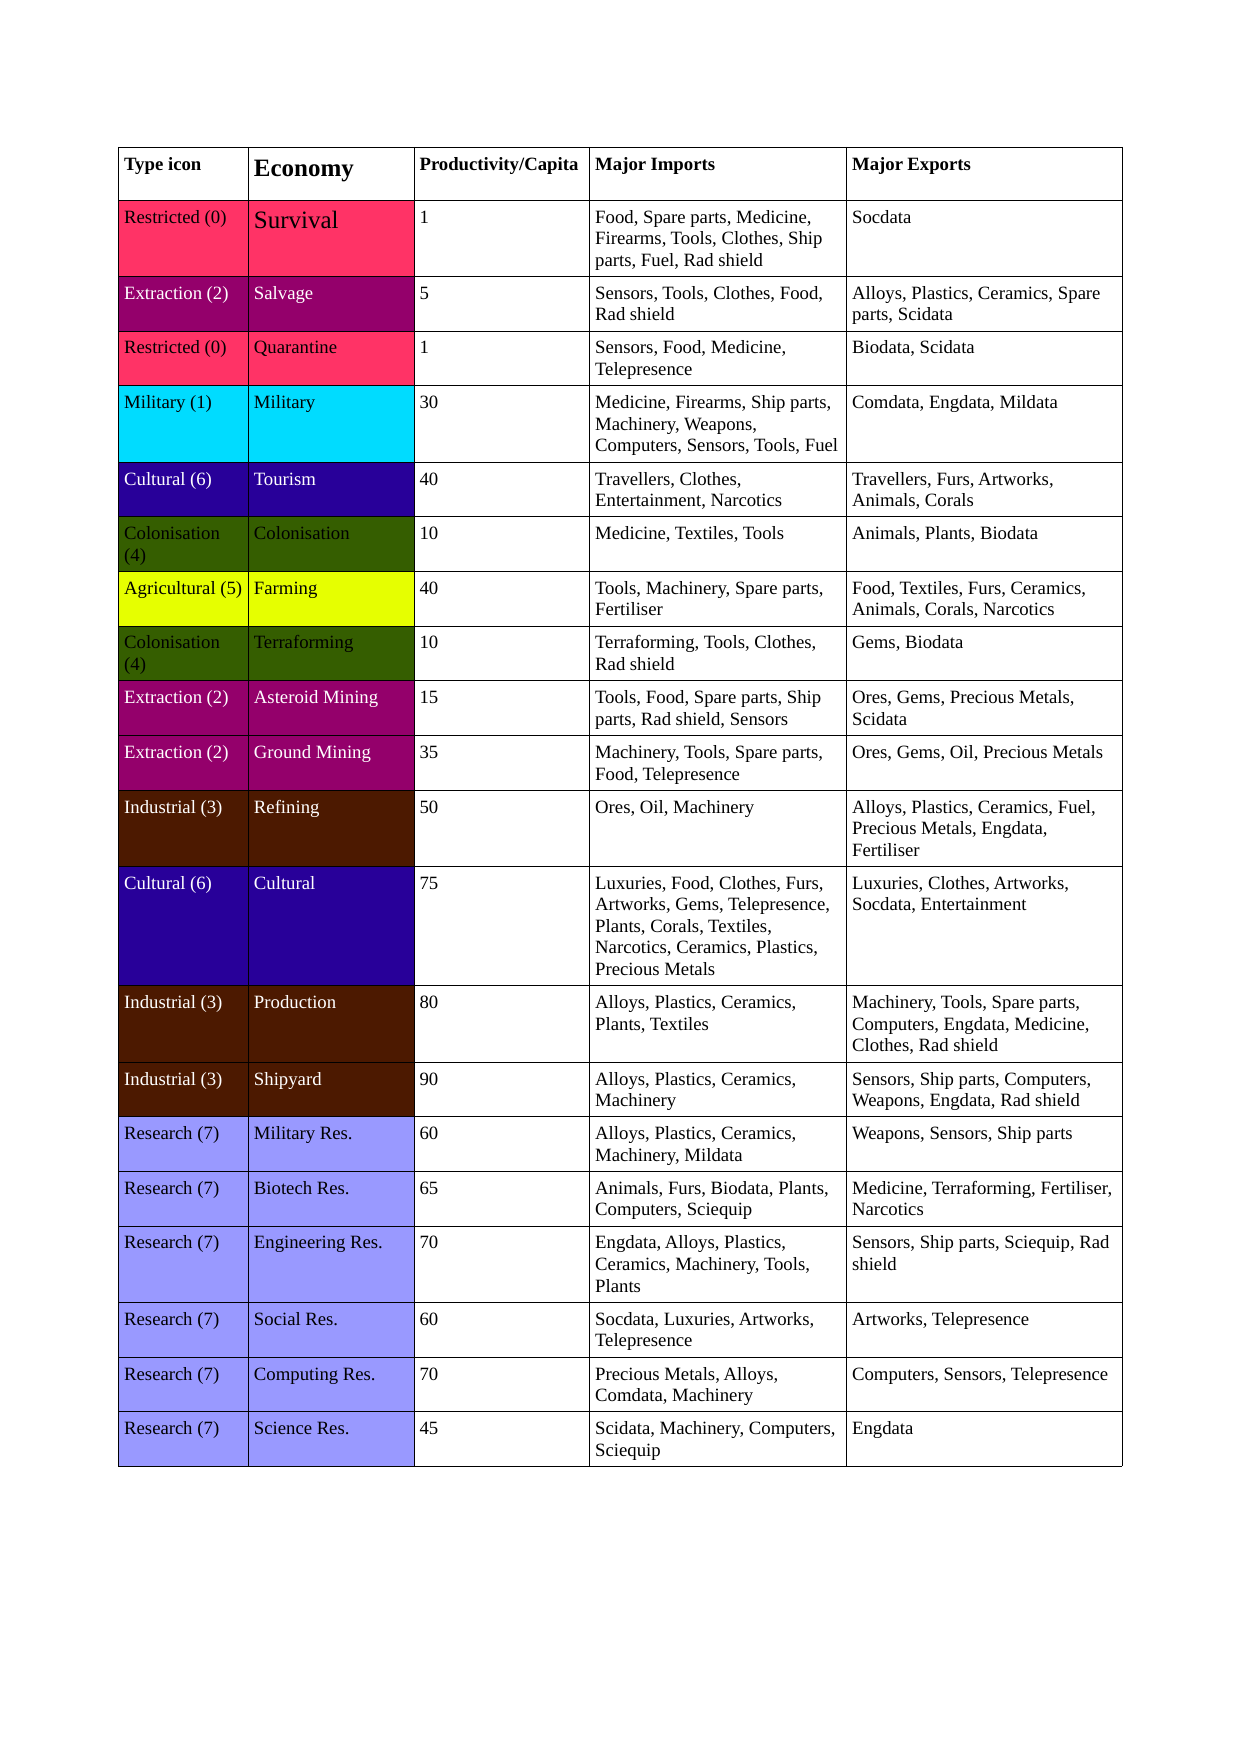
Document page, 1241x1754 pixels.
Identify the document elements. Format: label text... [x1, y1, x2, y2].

table_cell Sensors, Food, Medicine, Telepresence [590, 332, 846, 385]
table_cell Research (7) [119, 1227, 248, 1302]
table_cell Weapons, Sensors, Ship parts [847, 1117, 1122, 1171]
table_cell Research (7) [119, 1412, 248, 1466]
table_cell Ores, Gems, Oil, Precious Metals [847, 736, 1122, 790]
table_cell Medicine, Terraforming, Fertiliser, Narcotics [847, 1172, 1122, 1226]
table_cell Salvage [249, 277, 414, 331]
table_cell Engdata, Alloys, Plastics, Ceramics, Machinery, Tools, Plants [590, 1227, 846, 1302]
table_cell 45 [415, 1412, 589, 1466]
table_cell Military Res. [249, 1117, 414, 1171]
table_cell 60 [415, 1303, 589, 1357]
table_cell Alloys, Plastics, Ceramics, Spare parts, Scidata [847, 277, 1122, 331]
table_cell Food, Textiles, Furs, Ceramics, Animals, Corals, Narcotics [847, 572, 1122, 626]
table_cell 30 [415, 386, 589, 462]
table_cell 70 [415, 1227, 589, 1302]
table_cell 90 [415, 1063, 589, 1116]
table_cell Comdata, Engdata, Mildata [847, 386, 1122, 462]
table_cell Science Res. [249, 1412, 414, 1466]
table_cell Gems, Biodata [847, 627, 1122, 680]
table_cell Shipyard [249, 1063, 414, 1116]
table_cell 10 [415, 517, 589, 571]
table_cell Extraction (2) [119, 681, 248, 735]
table_cell Extraction (2) [119, 277, 248, 331]
table_cell Alloys, Plastics, Ceramics, Machinery [590, 1063, 846, 1116]
table_cell Machinery, Tools, Spare parts, Food, Telepresence [590, 736, 846, 790]
table_cell 70 [415, 1358, 589, 1411]
table_cell Asteroid Mining [249, 681, 414, 735]
table_cell 80 [415, 986, 589, 1062]
table_cell Precious Metals, Alloys, Comdata, Machinery [590, 1358, 846, 1411]
table_cell Social Res. [249, 1303, 414, 1357]
table_cell Ores, Oil, Machinery [590, 791, 846, 866]
table_cell 1 [415, 332, 589, 385]
table_cell Cultural (6) [119, 867, 248, 985]
table_cell Military (1) [119, 386, 248, 462]
table_cell Colonisation (4) [119, 517, 248, 571]
table_cell Sensors, Ship parts, Computers, Weapons, Engdata, Rad shield [847, 1063, 1122, 1116]
table_cell Industrial (3) [119, 986, 248, 1062]
table_cell Biotech Res. [249, 1172, 414, 1226]
table_cell Quarantine [249, 332, 414, 385]
table_cell Animals, Plants, Biodata [847, 517, 1122, 571]
table_cell Luxuries, Food, Clothes, Furs, Artworks, Gems, Telepresence, Plants, Corals, Textiles, Narcotics, Ceramics, Plastics, Precious Metals [590, 867, 846, 985]
table_cell 40 [415, 463, 589, 516]
table_cell Terraforming [249, 627, 414, 680]
table_cell Travellers, Clothes, Entertainment, Narcotics [590, 463, 846, 516]
table_cell Ores, Gems, Precious Metals, Scidata [847, 681, 1122, 735]
table_cell Research (7) [119, 1117, 248, 1171]
table_header Economy [249, 148, 414, 200]
table_cell Farming [249, 572, 414, 626]
table_cell Socdata [847, 201, 1122, 276]
table_cell Industrial (3) [119, 1063, 248, 1116]
table_cell Survival [249, 201, 414, 276]
table_cell Military [249, 386, 414, 462]
table_cell 1 [415, 201, 589, 276]
table_cell 5 [415, 277, 589, 331]
table_cell Artworks, Telepresence [847, 1303, 1122, 1357]
table_cell Sensors, Tools, Clothes, Food, Rad shield [590, 277, 846, 331]
table_cell Extraction (2) [119, 736, 248, 790]
table_cell Sensors, Ship parts, Sciequip, Rad shield [847, 1227, 1122, 1302]
table_cell Alloys, Plastics, Ceramics, Machinery, Mildata [590, 1117, 846, 1171]
table_cell Tourism [249, 463, 414, 516]
table_cell 40 [415, 572, 589, 626]
table_cell Research (7) [119, 1358, 248, 1411]
table_cell Engineering Res. [249, 1227, 414, 1302]
table_cell Computing Res. [249, 1358, 414, 1411]
table_cell 75 [415, 867, 589, 985]
table_cell Colonisation [249, 517, 414, 571]
table_cell Medicine, Textiles, Tools [590, 517, 846, 571]
table_cell Engdata [847, 1412, 1122, 1466]
table_cell Terraforming, Tools, Clothes, Rad shield [590, 627, 846, 680]
table_cell Machinery, Tools, Spare parts, Computers, Engdata, Medicine, Clothes, Rad shield [847, 986, 1122, 1062]
table_cell Socdata, Luxuries, Artworks, Telepresence [590, 1303, 846, 1357]
table_cell Agricultural (5) [119, 572, 248, 626]
table_cell Biodata, Scidata [847, 332, 1122, 385]
table_cell Travellers, Furs, Artworks, Animals, Corals [847, 463, 1122, 516]
table_header Major Exports [847, 148, 1122, 200]
table_cell 65 [415, 1172, 589, 1226]
table_cell Ground Mining [249, 736, 414, 790]
table_header Major Imports [590, 148, 846, 200]
table_cell Production [249, 986, 414, 1062]
table_cell Medicine, Firearms, Ship parts, Machinery, Weapons, Computers, Sensors, Tools, Fuel [590, 386, 846, 462]
table_cell Research (7) [119, 1172, 248, 1226]
table_header Type icon [119, 148, 248, 200]
table_cell Alloys, Plastics, Ceramics, Plants, Textiles [590, 986, 846, 1062]
table_cell 15 [415, 681, 589, 735]
table_cell Luxuries, Clothes, Artworks, Socdata, Entertainment [847, 867, 1122, 985]
table_cell 10 [415, 627, 589, 680]
table_cell Restricted (0) [119, 201, 248, 276]
table_cell Research (7) [119, 1303, 248, 1357]
table_cell Tools, Food, Spare parts, Ship parts, Rad shield, Sensors [590, 681, 846, 735]
table_header Productivity/Capita [415, 148, 589, 200]
table_cell Restricted (0) [119, 332, 248, 385]
table_cell Cultural [249, 867, 414, 985]
table_cell Colonisation (4) [119, 627, 248, 680]
table_cell 50 [415, 791, 589, 866]
table_cell 60 [415, 1117, 589, 1171]
table_cell Food, Spare parts, Medicine, Firearms, Tools, Clothes, Ship parts, Fuel, Rad shield [590, 201, 846, 276]
table_cell Scidata, Machinery, Computers, Sciequip [590, 1412, 846, 1466]
table_cell Tools, Machinery, Spare parts, Fertiliser [590, 572, 846, 626]
table_cell Computers, Sensors, Telepresence [847, 1358, 1122, 1411]
table_cell Alloys, Plastics, Ceramics, Fuel, Precious Metals, Engdata, Fertiliser [847, 791, 1122, 866]
table_cell Cultural (6) [119, 463, 248, 516]
table_cell Animals, Furs, Biodata, Plants, Computers, Sciequip [590, 1172, 846, 1226]
table_cell Industrial (3) [119, 791, 248, 866]
table_cell 35 [415, 736, 589, 790]
table_cell Refining [249, 791, 414, 866]
